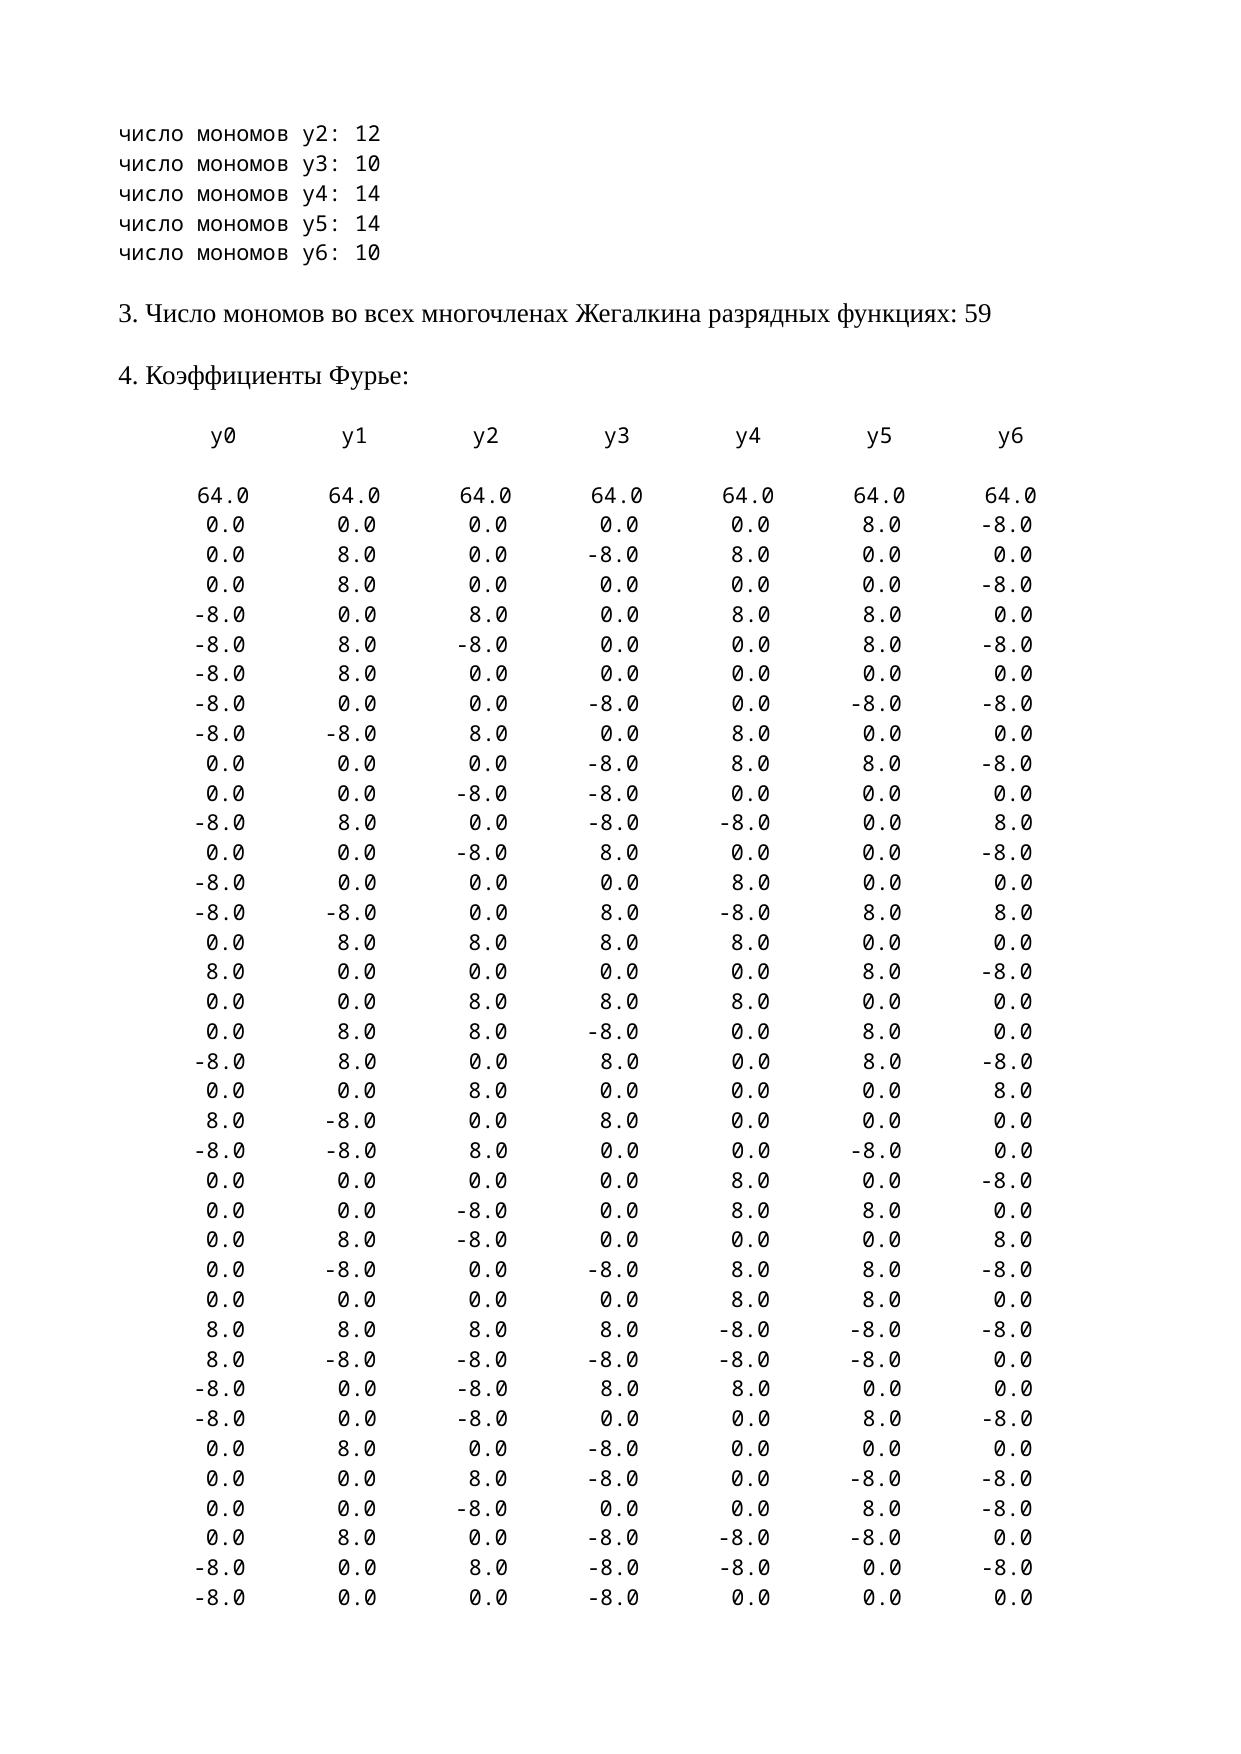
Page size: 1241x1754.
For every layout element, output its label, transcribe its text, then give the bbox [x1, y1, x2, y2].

text 0.0 0.0 -8.0 0.0 0.0 8.0 -8.0 [118, 1493, 1122, 1522]
text 0.0 -8.0 0.0 -8.0 8.0 8.0 -8.0 [118, 1254, 1122, 1284]
text -8.0 0.0 -8.0 8.0 8.0 0.0 0.0 [118, 1373, 1122, 1403]
text -8.0 0.0 0.0 -8.0 0.0 0.0 0.0 [118, 1582, 1122, 1612]
text число мономов y2: 12 [118, 118, 1122, 148]
text 8.0 8.0 8.0 8.0 -8.0 -8.0 -8.0 [118, 1314, 1122, 1344]
text 0.0 0.0 0.0 -8.0 8.0 8.0 -8.0 [118, 748, 1122, 778]
text число мономов y3: 10 [118, 148, 1122, 178]
text 8.0 0.0 0.0 0.0 0.0 8.0 -8.0 [118, 956, 1122, 986]
text 4. Коэффициенты Фурье: [118, 359, 1122, 390]
text 0.0 8.0 0.0 -8.0 -8.0 -8.0 0.0 [118, 1522, 1122, 1552]
text -8.0 -8.0 8.0 0.0 8.0 0.0 0.0 [118, 718, 1122, 748]
text y0 y1 y2 y3 y4 y5 y6 [118, 420, 1122, 450]
text -8.0 0.0 -8.0 0.0 0.0 8.0 -8.0 [118, 1403, 1122, 1433]
text -8.0 8.0 -8.0 0.0 0.0 8.0 -8.0 [118, 629, 1122, 658]
text 0.0 8.0 0.0 -8.0 8.0 0.0 0.0 [118, 539, 1122, 569]
text -8.0 0.0 0.0 0.0 8.0 0.0 0.0 [118, 867, 1122, 897]
text -8.0 8.0 0.0 -8.0 -8.0 0.0 8.0 [118, 807, 1122, 837]
text 3. Число мономов во всех многочленах Жегалкина разрядных функциях: 59 [118, 297, 1122, 328]
text -8.0 -8.0 8.0 0.0 0.0 -8.0 0.0 [118, 1135, 1122, 1165]
text 0.0 0.0 8.0 -8.0 0.0 -8.0 -8.0 [118, 1463, 1122, 1493]
text 0.0 0.0 -8.0 -8.0 0.0 0.0 0.0 [118, 778, 1122, 807]
text 0.0 0.0 8.0 8.0 8.0 0.0 0.0 [118, 986, 1122, 1016]
text 8.0 -8.0 -8.0 -8.0 -8.0 -8.0 0.0 [118, 1344, 1122, 1373]
text число мономов y6: 10 [118, 237, 1122, 267]
text число мономов y5: 14 [118, 207, 1122, 237]
text -8.0 0.0 8.0 0.0 8.0 8.0 0.0 [118, 599, 1122, 629]
text 0.0 0.0 -8.0 8.0 0.0 0.0 -8.0 [118, 837, 1122, 867]
text 0.0 0.0 0.0 0.0 8.0 0.0 -8.0 [118, 1165, 1122, 1195]
text 0.0 8.0 0.0 0.0 0.0 0.0 -8.0 [118, 569, 1122, 599]
text 8.0 -8.0 0.0 8.0 0.0 0.0 0.0 [118, 1105, 1122, 1135]
text -8.0 0.0 8.0 -8.0 -8.0 0.0 -8.0 [118, 1552, 1122, 1582]
text 0.0 0.0 -8.0 0.0 8.0 8.0 0.0 [118, 1195, 1122, 1224]
text 64.0 64.0 64.0 64.0 64.0 64.0 64.0 [118, 480, 1122, 509]
text 0.0 0.0 0.0 0.0 0.0 8.0 -8.0 [118, 509, 1122, 539]
text число мономов y4: 14 [118, 178, 1122, 207]
text 0.0 0.0 8.0 0.0 0.0 0.0 8.0 [118, 1076, 1122, 1105]
text -8.0 8.0 0.0 0.0 0.0 0.0 0.0 [118, 658, 1122, 688]
text -8.0 -8.0 0.0 8.0 -8.0 8.0 8.0 [118, 897, 1122, 927]
text 0.0 8.0 8.0 -8.0 0.0 8.0 0.0 [118, 1016, 1122, 1046]
text 0.0 0.0 0.0 0.0 8.0 8.0 0.0 [118, 1284, 1122, 1314]
text 0.0 8.0 8.0 8.0 8.0 0.0 0.0 [118, 927, 1122, 956]
text -8.0 0.0 0.0 -8.0 0.0 -8.0 -8.0 [118, 688, 1122, 718]
text 0.0 8.0 -8.0 0.0 0.0 0.0 8.0 [118, 1224, 1122, 1254]
text 0.0 8.0 0.0 -8.0 0.0 0.0 0.0 [118, 1433, 1122, 1463]
text -8.0 8.0 0.0 8.0 0.0 8.0 -8.0 [118, 1046, 1122, 1076]
